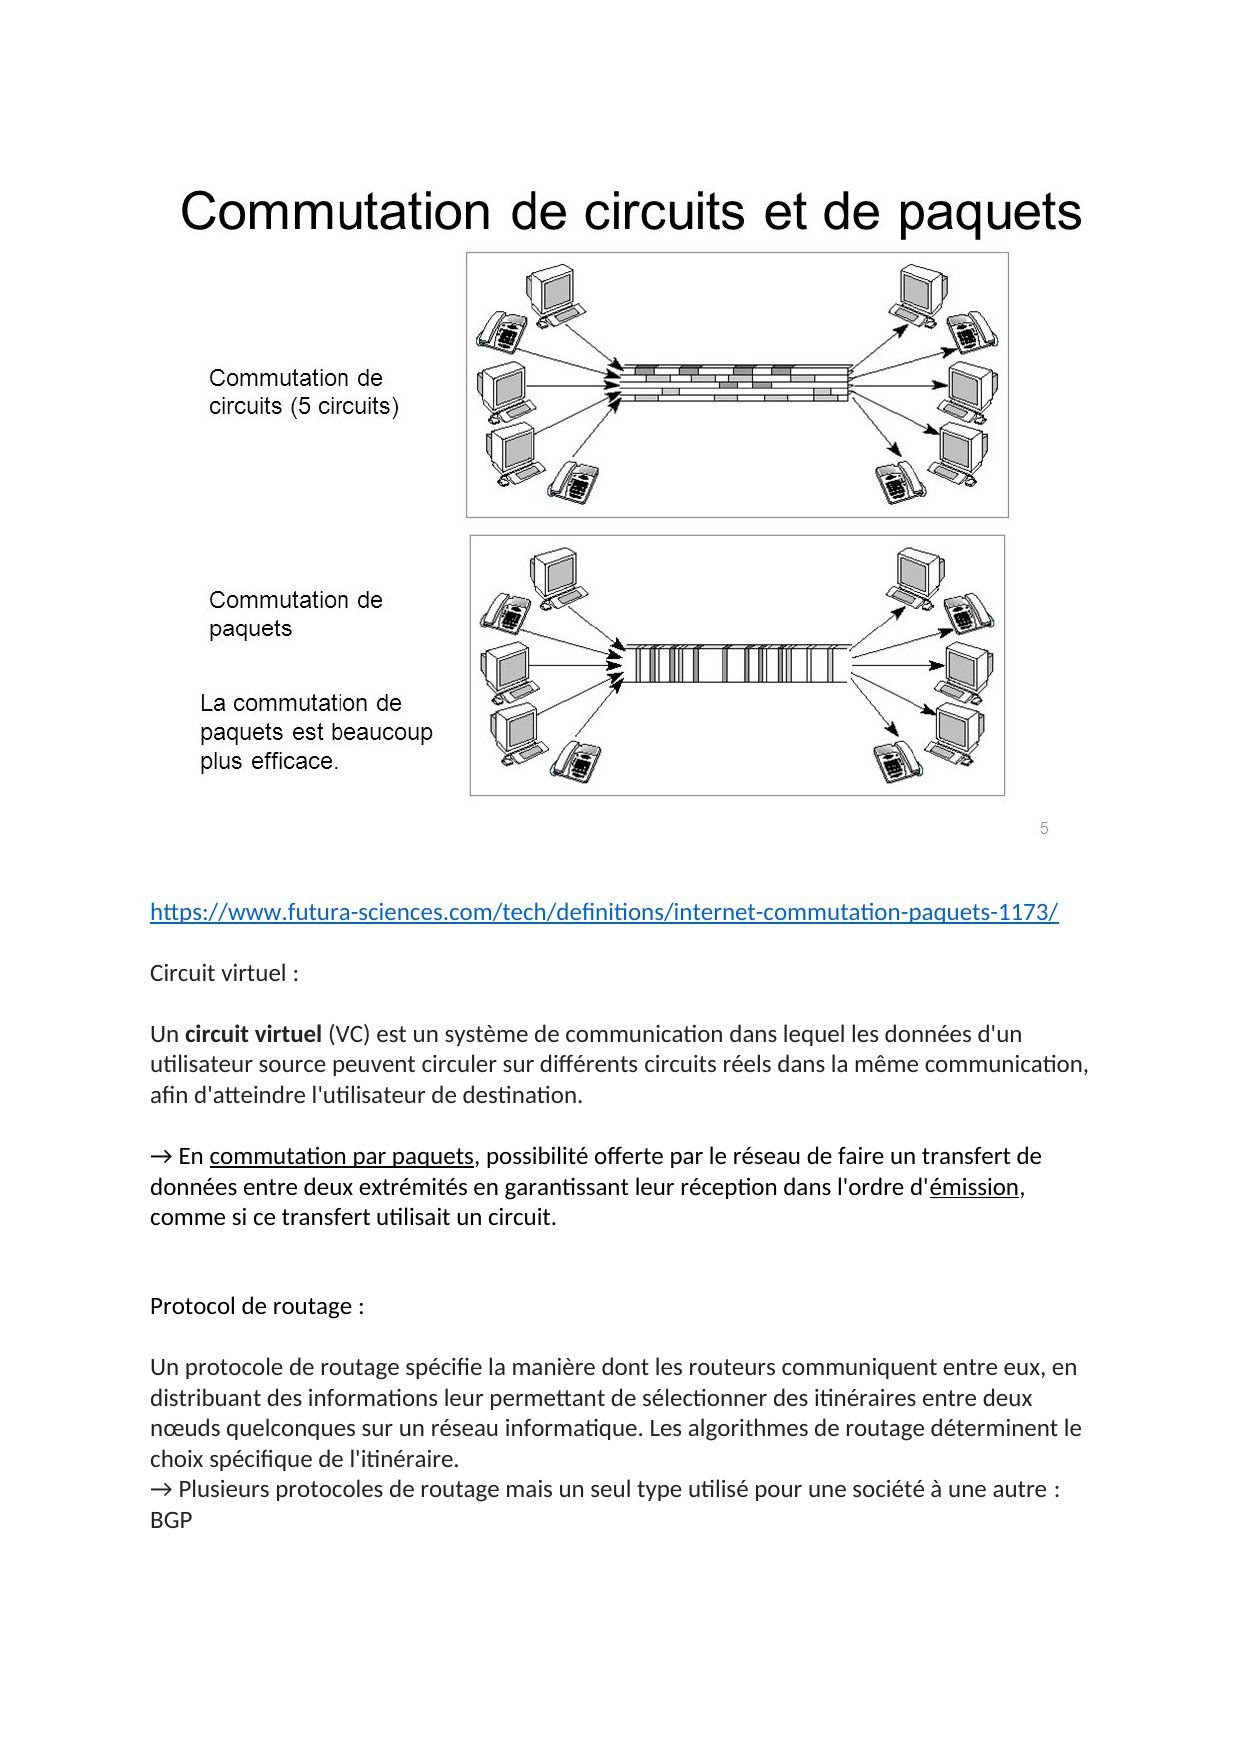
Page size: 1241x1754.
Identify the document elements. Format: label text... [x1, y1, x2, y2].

text Un protocole de routage spécifie la manière dont les routeurs communiquent entre eux, en distribuant des informations leur permettant de sélectionner des itinéraires entre deux nœuds quelconques sur un réseau informatique. Les algorithmes de routage déterminent le choix spécifique de l'itinéraire. [150, 1351, 1090, 1473]
text https://www.futura-sciences.com/tech/definitions/internet-commutation-paquets-1173/ [150, 896, 1090, 927]
text → En commutation par paquets, possibilité offerte par le réseau de faire un transfert de données entre deux extrémités en garantissant leur réception dans l'ordre d'émission, comme si ce transfert utilisait un circuit. [150, 1140, 1090, 1232]
text Circuit virtuel : [150, 957, 1090, 988]
text Un circuit virtuel (VC) est un système de communication dans lequel les données d'un utilisateur source peuvent circuler sur différents circuits réels dans la même communication, afin d'atteindre l'utilisateur de destination. [150, 1018, 1090, 1110]
text Protocol de routage : [150, 1290, 1090, 1321]
picture [150, 150, 1104, 866]
text → Plusieurs protocoles de routage mais un seul type utilisé pour une société à une autre : BGP [150, 1473, 1090, 1534]
